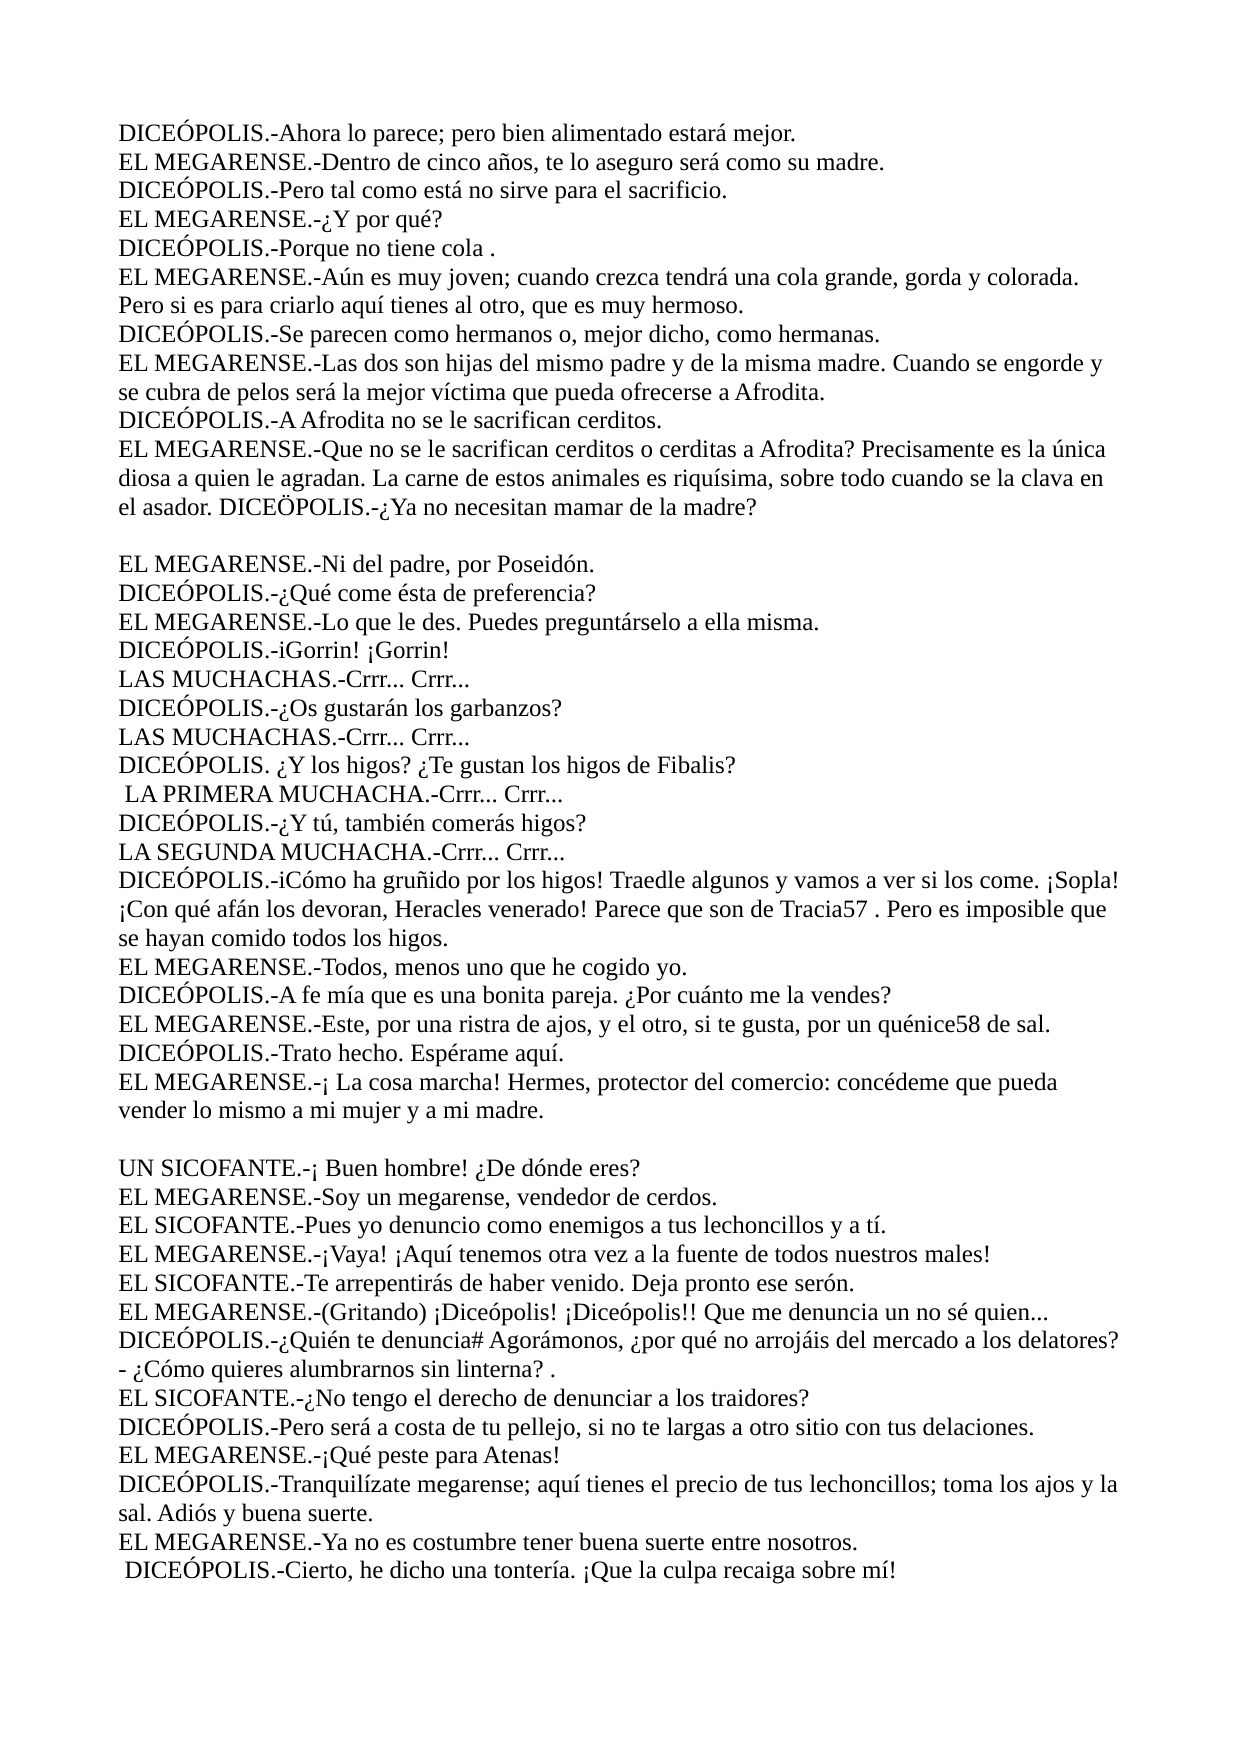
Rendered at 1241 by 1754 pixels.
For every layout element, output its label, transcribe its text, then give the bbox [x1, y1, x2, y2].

text LA SEGUNDA MUCHACHA.-Crrr... Crrr... [118, 837, 1122, 866]
text EL MEGARENSE.-(Gritando) ¡Diceópolis! ¡Diceópolis!! Que me denuncia un no sé quien... DICEÓPOLIS.-¿Quién te denuncia# Agorámonos, ¿por qué no arrojáis del mercado a los delatores? - ¿Cómo quieres alumbrarnos sin linterna? . [118, 1297, 1122, 1383]
text DICEÓPOLIS.-Tranquilízate megarense; aquí tienes el precio de tus lechoncillos; toma los ajos y la sal. Adiós y buena suerte. [118, 1469, 1122, 1527]
text EL MEGARENSE.-Lo que le des. Puedes preguntárselo a ella misma. [118, 607, 1122, 636]
text EL MEGARENSE.-Este, por una ristra de ajos, y el otro, si te gusta, por un quénice58 de sal. DICEÓPOLIS.-Trato hecho. Espérame aquí. [118, 1009, 1122, 1067]
text EL MEGARENSE.-Que no se le sacrifican cerditos o cerditas a Afrodita? Precisamente es la única diosa a quien le agradan. La carne de estos animales es riquísima, sobre todo cuando se la clava en el asador. DICEÖPOLIS.-¿Ya no necesitan mamar de la madre? [118, 434, 1122, 521]
text LAS MUCHACHAS.-Crrr... Crrr... [118, 722, 1122, 751]
text EL MEGARENSE.-Dentro de cinco años, te lo aseguro será como su madre. [118, 147, 1122, 176]
text EL MEGARENSE.-Aún es muy joven; cuando crezca tendrá una cola grande, gorda y colorada. Pero si es para criarlo aquí tienes al otro, que es muy hermoso. [118, 262, 1122, 319]
text DICEÓPOLIS.-Cierto, he dicho una tontería. ¡Que la culpa recaiga sobre mí! [118, 1556, 1122, 1584]
text DICEÓPOLIS.-¿Y tú, también comerás higos? [118, 808, 1122, 837]
text DICEÓPOLIS.-Porque no tiene cola . [118, 233, 1122, 262]
text LAS MUCHACHAS.-Crrr... Crrr... [118, 664, 1122, 693]
text EL MEGARENSE.-Ni del padre, por Poseidón. [118, 549, 1122, 578]
text DICEÓPOLIS.-Se parecen como hermanos o, mejor dicho, como hermanas. [118, 319, 1122, 348]
text DICEÓPOLIS.-Pero será a costa de tu pellejo, si no te largas a otro sitio con tus delaciones. [118, 1412, 1122, 1441]
text EL MEGARENSE.-Todos, menos uno que he cogido yo. [118, 952, 1122, 981]
text DICEÓPOLIS.-A fe mía que es una bonita pareja. ¿Por cuánto me la vendes? [118, 981, 1122, 1009]
text EL MEGARENSE.-¡ La cosa marcha! Hermes, protector del comercio: concédeme que pueda vender lo mismo a mi mujer y a mi madre. [118, 1067, 1122, 1124]
text EL MEGARENSE.-Ya no es costumbre tener buena suerte entre nosotros. [118, 1527, 1122, 1556]
text EL MEGARENSE.-¡Qué peste para Atenas! [118, 1441, 1122, 1469]
text DICEÓPOLIS.-A Afrodita no se le sacrifican cerditos. [118, 406, 1122, 434]
text EL SICOFANTE.-¿No tengo el derecho de denunciar a los traidores? [118, 1383, 1122, 1412]
text UN SICOFANTE.-¡ Buen hombre! ¿De dónde eres? [118, 1153, 1122, 1182]
text DICEÓPOLIS.-¿Os gustarán los garbanzos? [118, 693, 1122, 722]
text DICEÓPOLIS.-¿Qué come ésta de preferencia? [118, 578, 1122, 607]
text EL SICOFANTE.-Te arrepentirás de haber venido. Deja pronto ese serón. [118, 1268, 1122, 1297]
text EL SICOFANTE.-Pues yo denuncio como enemigos a tus lechoncillos y a tí. [118, 1211, 1122, 1239]
text EL MEGARENSE.-¿Y por qué? [118, 204, 1122, 233]
text DICEÓPOLIS.-Pero tal como está no sirve para el sacrificio. [118, 176, 1122, 204]
text EL MEGARENSE.-Las dos son hijas del mismo padre y de la misma madre. Cuando se engorde y se cubra de pelos será la mejor víctima que pueda ofrecerse a Afrodita. [118, 348, 1122, 406]
text DICEÓPOLIS.-iCómo ha gruñido por los higos! Traedle algunos y vamos a ver si los come. ¡Sopla! ¡Con qué afán los devoran, Heracles venerado! Parece que son de Tracia57 . Pero es imposible que se hayan comido todos los higos. [118, 866, 1122, 952]
text DICEÓPOLIS.-iGorrin! ¡Gorrin! [118, 636, 1122, 664]
text EL MEGARENSE.-Soy un megarense, vendedor de cerdos. [118, 1182, 1122, 1211]
text DICEÓPOLIS.-Ahora lo parece; pero bien alimentado estará mejor. [118, 118, 1122, 147]
text LA PRIMERA MUCHACHA.-Crrr... Crrr... [118, 779, 1122, 808]
text EL MEGARENSE.-¡Vaya! ¡Aquí tenemos otra vez a la fuente de todos nuestros males! [118, 1239, 1122, 1268]
text DICEÓPOLIS. ¿Y los higos? ¿Te gustan los higos de Fibalis? [118, 751, 1122, 779]
